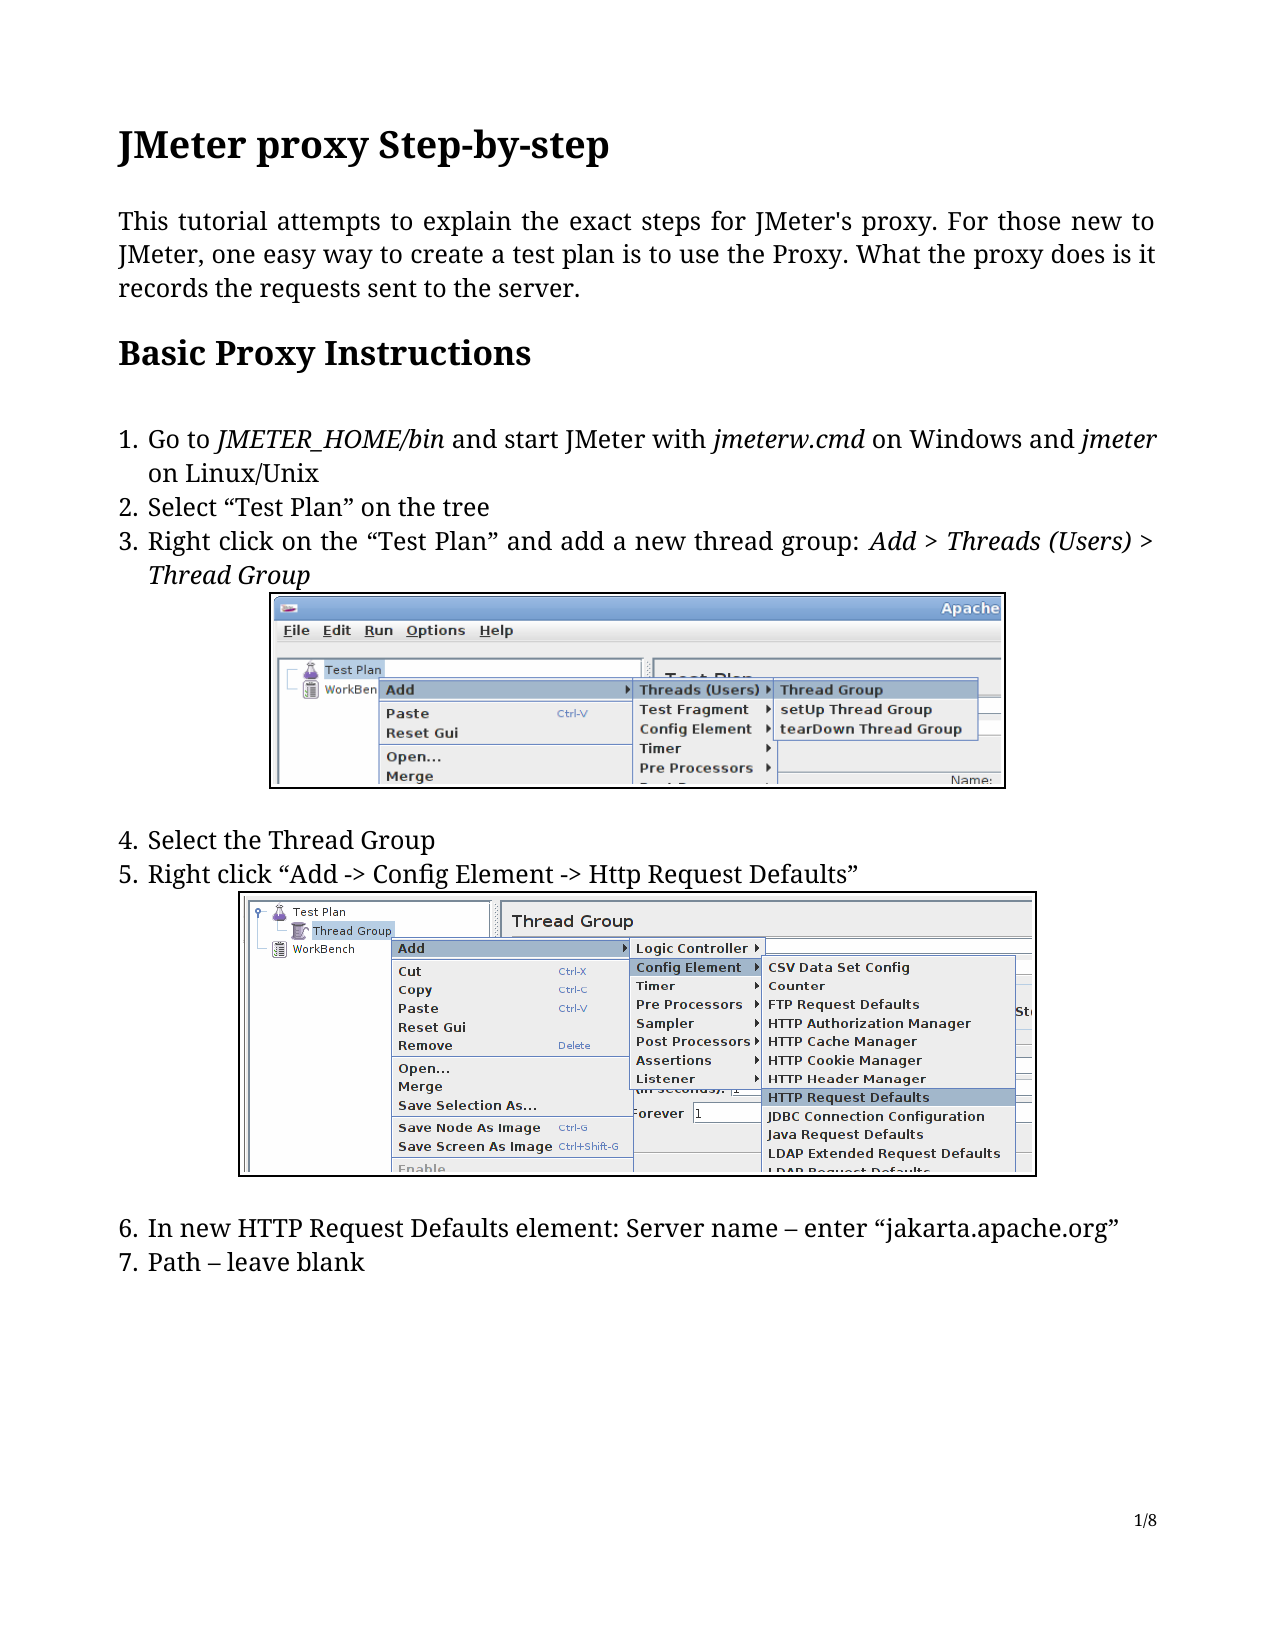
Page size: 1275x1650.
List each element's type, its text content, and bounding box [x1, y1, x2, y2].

picture [273, 596, 1002, 784]
list Select “Test Plan” on the tree [118, 490, 1157, 524]
list In new HTTP Request Defaults element: Server name – enter “jakarta.apache.org” [118, 1211, 1157, 1245]
list Right click “Add -> Config Element -> Http Request Defaults” [118, 857, 1157, 891]
subtitle Basic Proxy Instructions [118, 330, 1157, 376]
list Select the Thread Group [118, 823, 1157, 857]
list Right click on the “Test Plan” and add a new thread group: Add > Threads (Users) > Thread Group [118, 524, 1157, 592]
list Go to JMETER_HOME/bin and start JMeter with jmeterw.cmd on Windows and jmeter on Linux/Unix [118, 422, 1157, 490]
picture [243, 896, 1032, 1172]
text This tutorial attempts to explain the exact steps for JMeter's proxy. For those new to JMeter, one easy way to create a test plan is to use the Proxy. What the proxy does is it records the requests sent to the server. [118, 203, 1157, 305]
text JMeter proxy Step-by-step [118, 118, 1157, 169]
list Path – leave blank [118, 1245, 1157, 1279]
